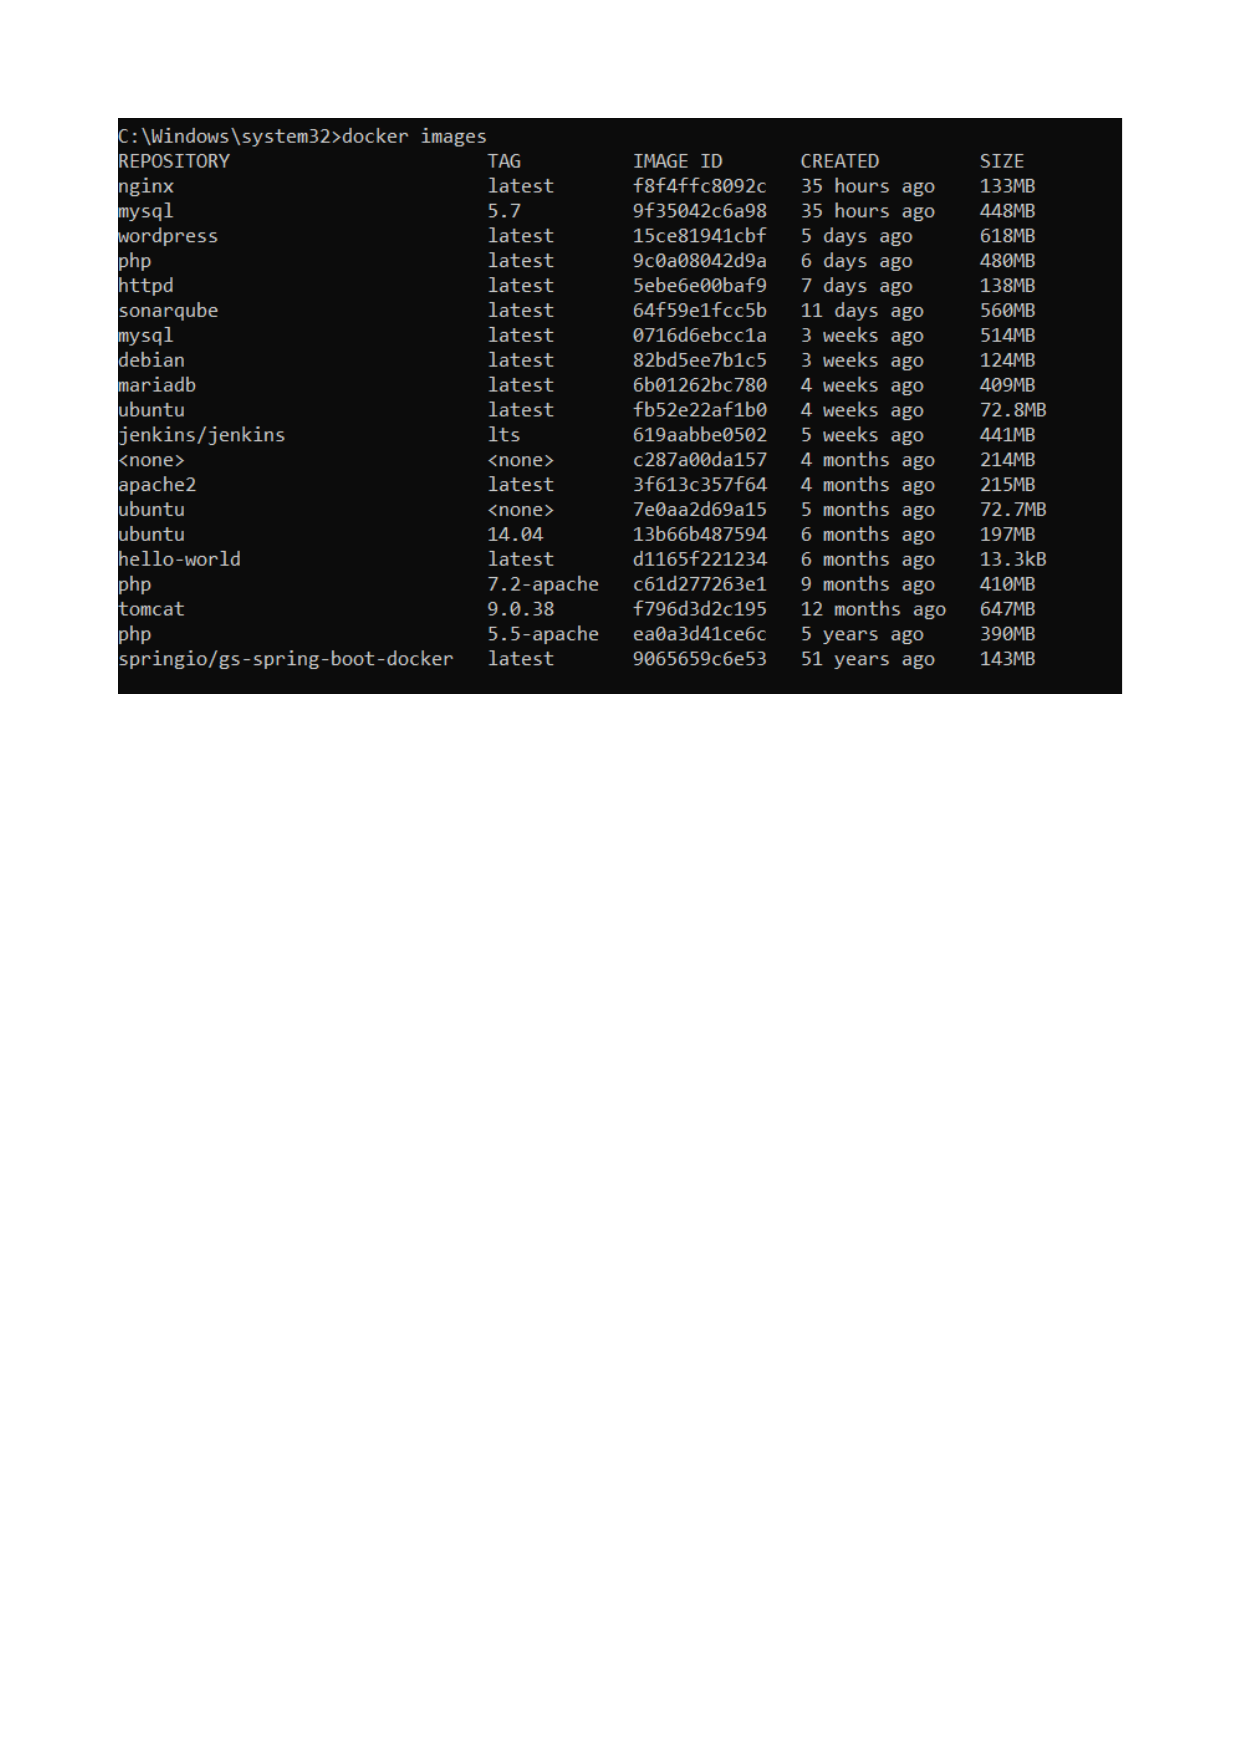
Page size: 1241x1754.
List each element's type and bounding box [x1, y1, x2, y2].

picture [118, 118, 1123, 694]
